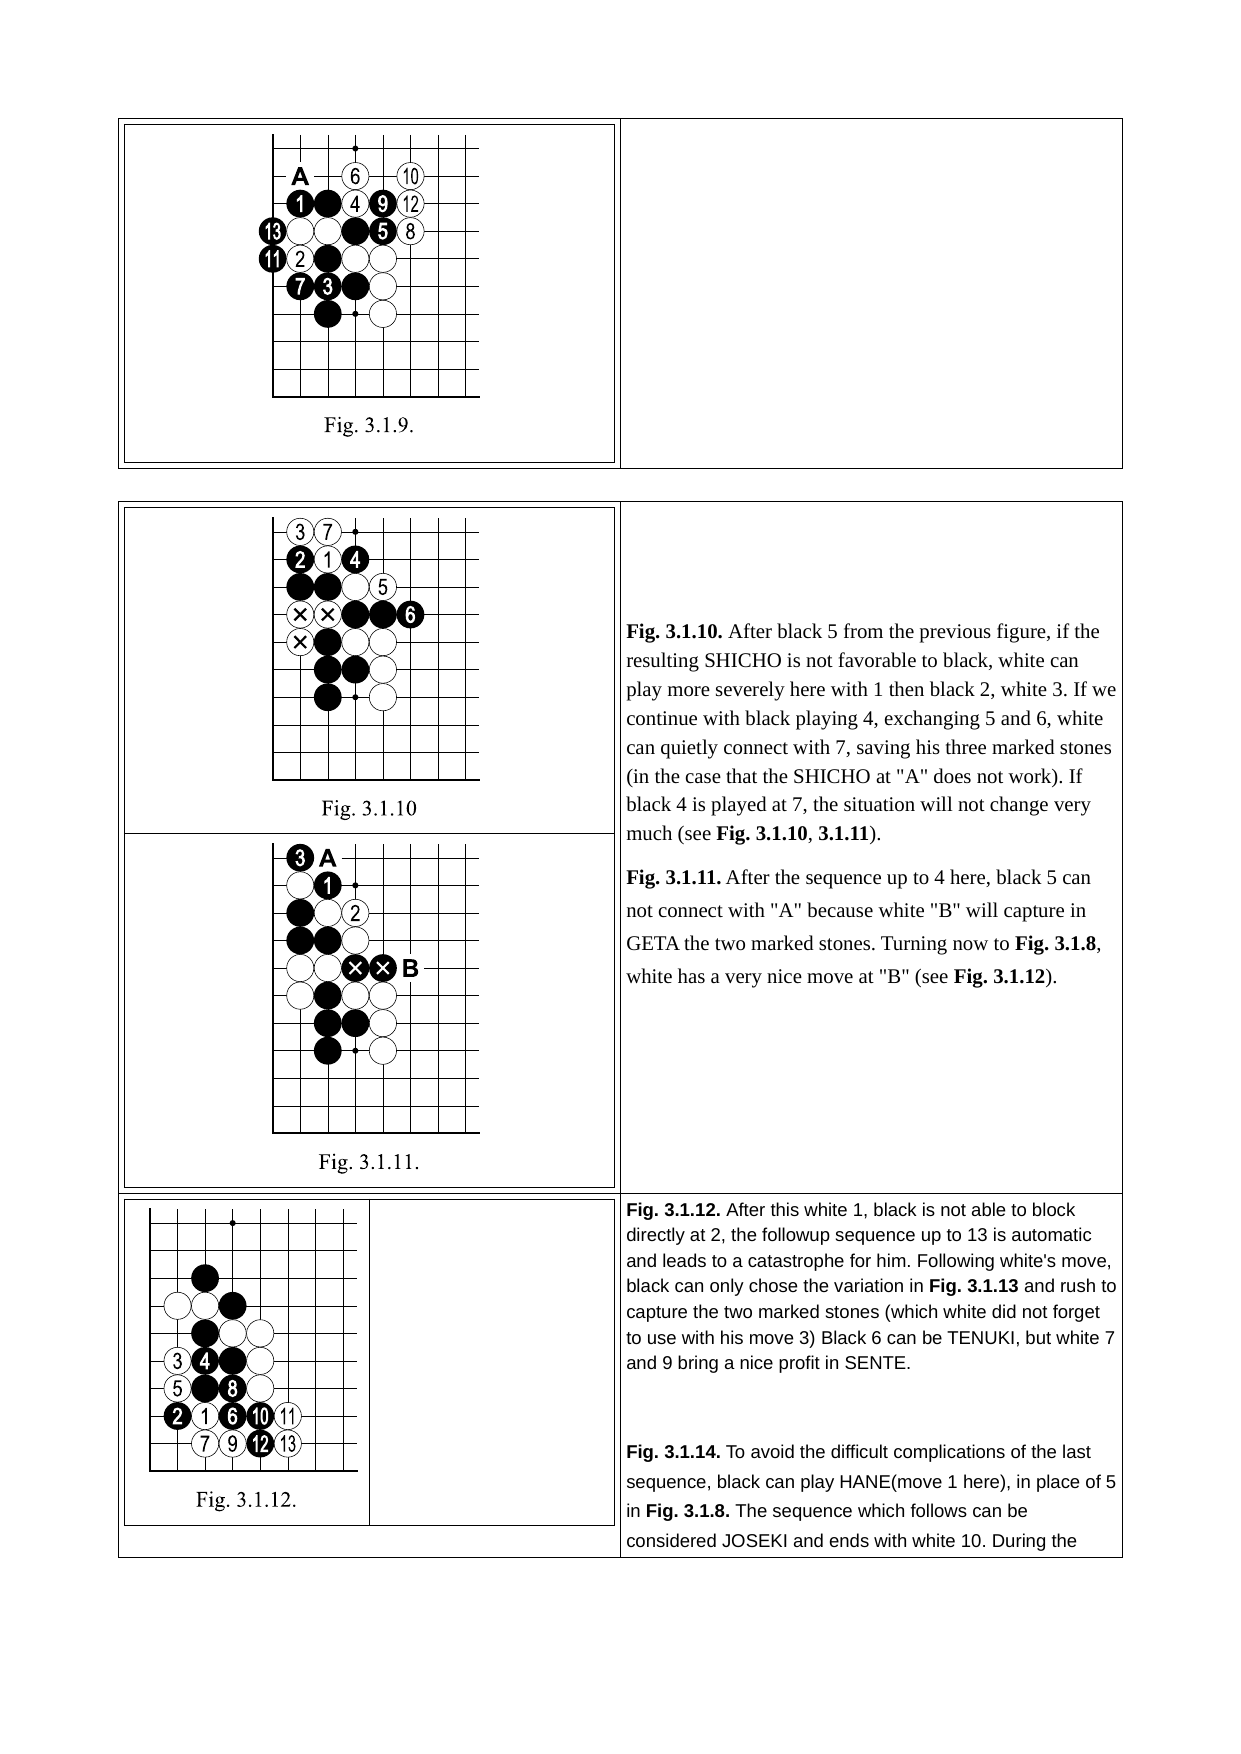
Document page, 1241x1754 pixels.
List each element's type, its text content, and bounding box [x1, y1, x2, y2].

table_header [125, 508, 614, 833]
table_header [370, 1200, 614, 1524]
table_cell [125, 125, 614, 462]
table_cell [125, 834, 614, 1187]
table_cell [119, 1194, 620, 1557]
table_cell Fig. 3.1.12. After this white 1, black is not able to block directly at 2, the followup sequence up to 13 is automatic and leads to a catastrophe for him. Following white's move, black can only chose the variation in Fig. 3.1.13 and rush to capture the two marked stones (which white did not forget to use with his move 3) Black 6 can be TENUKI, but white 7 and 9 bring a nice profit in SENTE. Fig. 3.1.14. To avoid the difficult complications of the last sequence, black can play HANE(move 1 here), in place of 5 in Fig. 3.1.8. The sequence which follows can be considered JOSEKI and ends with white 10. During the [621, 1194, 1122, 1557]
table_header [119, 502, 620, 1193]
table_cell [621, 119, 1122, 468]
table_header [125, 1200, 369, 1524]
table_cell [119, 119, 620, 468]
table_header Fig. 3.1.10. After black 5 from the previous figure, if the resulting SHICHO is not favorable to black, white can play more severely here with 1 then black 2, white 3. If we continue with black playing 4, exchanging 5 and 6, white can quietly connect with 7, saving his three marked stones (in the case that the SHICHO at "A" does not work). If black 4 is played at 7, the situation will not change very much (see Fig. 3.1.10, 3.1.11). Fig. 3.1.11. After the sequence up to 4 here, black 5 can not connect with "A" because white "B" will capture in GETA the two marked stones. Turning now to Fig. 3.1.8, white has a very nice move at "B" (see Fig. 3.1.12). [621, 502, 1122, 1193]
